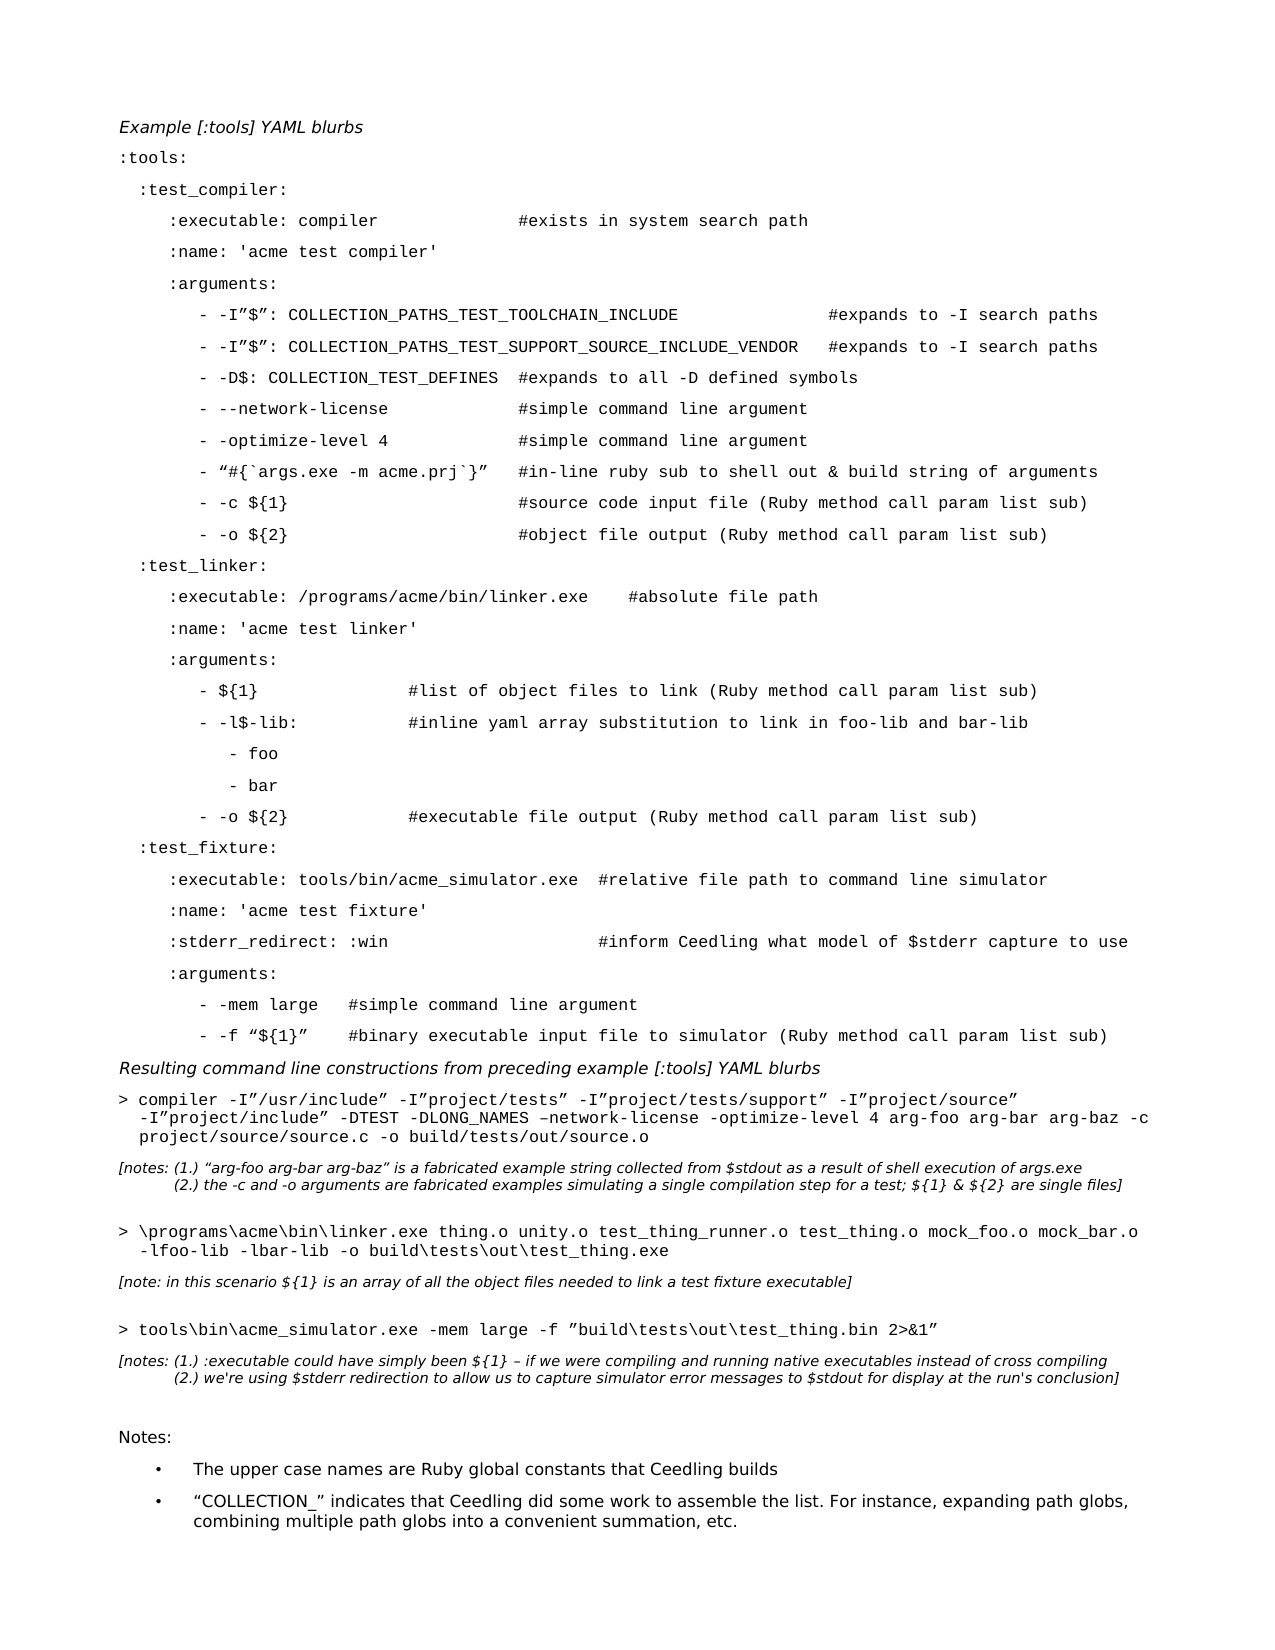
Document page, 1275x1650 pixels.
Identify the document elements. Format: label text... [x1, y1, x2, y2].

text - -I”$”: COLLECTION_PATHS_TEST_TOOLCHAIN_INCLUDE #expands to -I search paths [118, 307, 1157, 326]
text - -optimize-level 4 #simple command line argument [118, 432, 1157, 451]
text :arguments: [118, 965, 1157, 984]
text - ${1} #list of object files to link (Ruby method call param list sub) [118, 683, 1157, 702]
text :arguments: [118, 652, 1157, 671]
text [notes: (1.) :executable could have simply been ${1} – if we were compiling and running native executables instead of cross compiling (2.) we're using $stderr redirection to allow us to capture simulator error messages to $stdout for display at the run's conclusion] [118, 1352, 1157, 1386]
text :test_compiler: [118, 181, 1157, 200]
text - foo [118, 746, 1157, 764]
text - --network-license #simple command line argument [118, 401, 1157, 420]
text :tools: [118, 150, 1157, 169]
text - -I”$”: COLLECTION_PATHS_TEST_SUPPORT_SOURCE_INCLUDE_VENDOR #expands to -I search paths [118, 338, 1157, 357]
text :executable: /programs/acme/bin/linker.exe #absolute file path [118, 589, 1157, 608]
text :test_linker: [118, 558, 1157, 576]
text [notes: (1.) “arg-foo arg-bar arg-baz” is a fabricated example string collected from $stdout as a result of shell execution of args.exe (2.) the -c and -o arguments are fabricated examples simulating a single compilation step for a test; ${1} & ${2} are single files] [118, 1160, 1157, 1194]
text :name: 'acme test linker' [118, 620, 1157, 639]
text Notes: [118, 1428, 1157, 1448]
text Example [:tools] YAML blurbs [119, 118, 1157, 137]
text - -D$: COLLECTION_TEST_DEFINES #expands to all -D defined symbols [118, 369, 1157, 388]
text > compiler -I”/usr/include” -I”project/tests” -I”project/tests/support” -I”project/source” -I”project/include” -DTEST -DLONG_NAMES –network-license -optimize-level 4 arg-foo arg-bar arg-baz -c project/source/source.c -o build/tests/out/source.o [118, 1091, 1157, 1148]
text - -o ${2} #object file output (Ruby method call param list sub) [118, 526, 1157, 545]
list The upper case names are Ruby global constants that Ceedling builds [156, 1460, 1157, 1480]
text - bar [118, 777, 1157, 796]
text :executable: tools/bin/acme_simulator.exe #relative file path to command line simulator [118, 871, 1157, 890]
text :name: 'acme test compiler' [118, 244, 1157, 263]
text - -c ${1} #source code input file (Ruby method call param list sub) [118, 495, 1157, 514]
text - -mem large #simple command line argument [118, 997, 1157, 1015]
text - “#{`args.exe -m acme.prj`}” #in-line ruby sub to shell out & build string of arguments [118, 463, 1157, 482]
text - -f “${1}” #binary executable input file to simulator (Ruby method call param list sub) [118, 1028, 1157, 1047]
text - -o ${2} #executable file output (Ruby method call param list sub) [118, 808, 1157, 827]
text > \programs\acme\bin\linker.exe thing.o unity.o test_thing_runner.o test_thing.o mock_foo.o mock_bar.o -lfoo-lib -lbar-lib -o build\tests\out\test_thing.exe [118, 1224, 1157, 1262]
text :stderr_redirect: :win #inform Ceedling what model of $stderr capture to use [118, 934, 1157, 953]
text :executable: compiler #exists in system search path [118, 213, 1157, 232]
text - -l$-lib: #inline yaml array substitution to link in foo-lib and bar-lib [118, 714, 1157, 733]
text :arguments: [118, 275, 1157, 294]
text :name: 'acme test fixture' [118, 902, 1157, 921]
text > tools\bin\acme_simulator.exe -mem large -f ”build\tests\out\test_thing.bin 2>&1” [118, 1321, 1157, 1340]
text Resulting command line constructions from preceding example [:tools] YAML blurbs [119, 1059, 1157, 1079]
text [note: in this scenario ${1} is an array of all the object files needed to link a test fixture executable] [118, 1274, 1157, 1291]
list “COLLECTION_” indicates that Ceedling did some work to assemble the list. For instance, expanding path globs, combining multiple path globs into a convenient summation, etc. [156, 1492, 1157, 1531]
text :test_fixture: [118, 840, 1157, 859]
